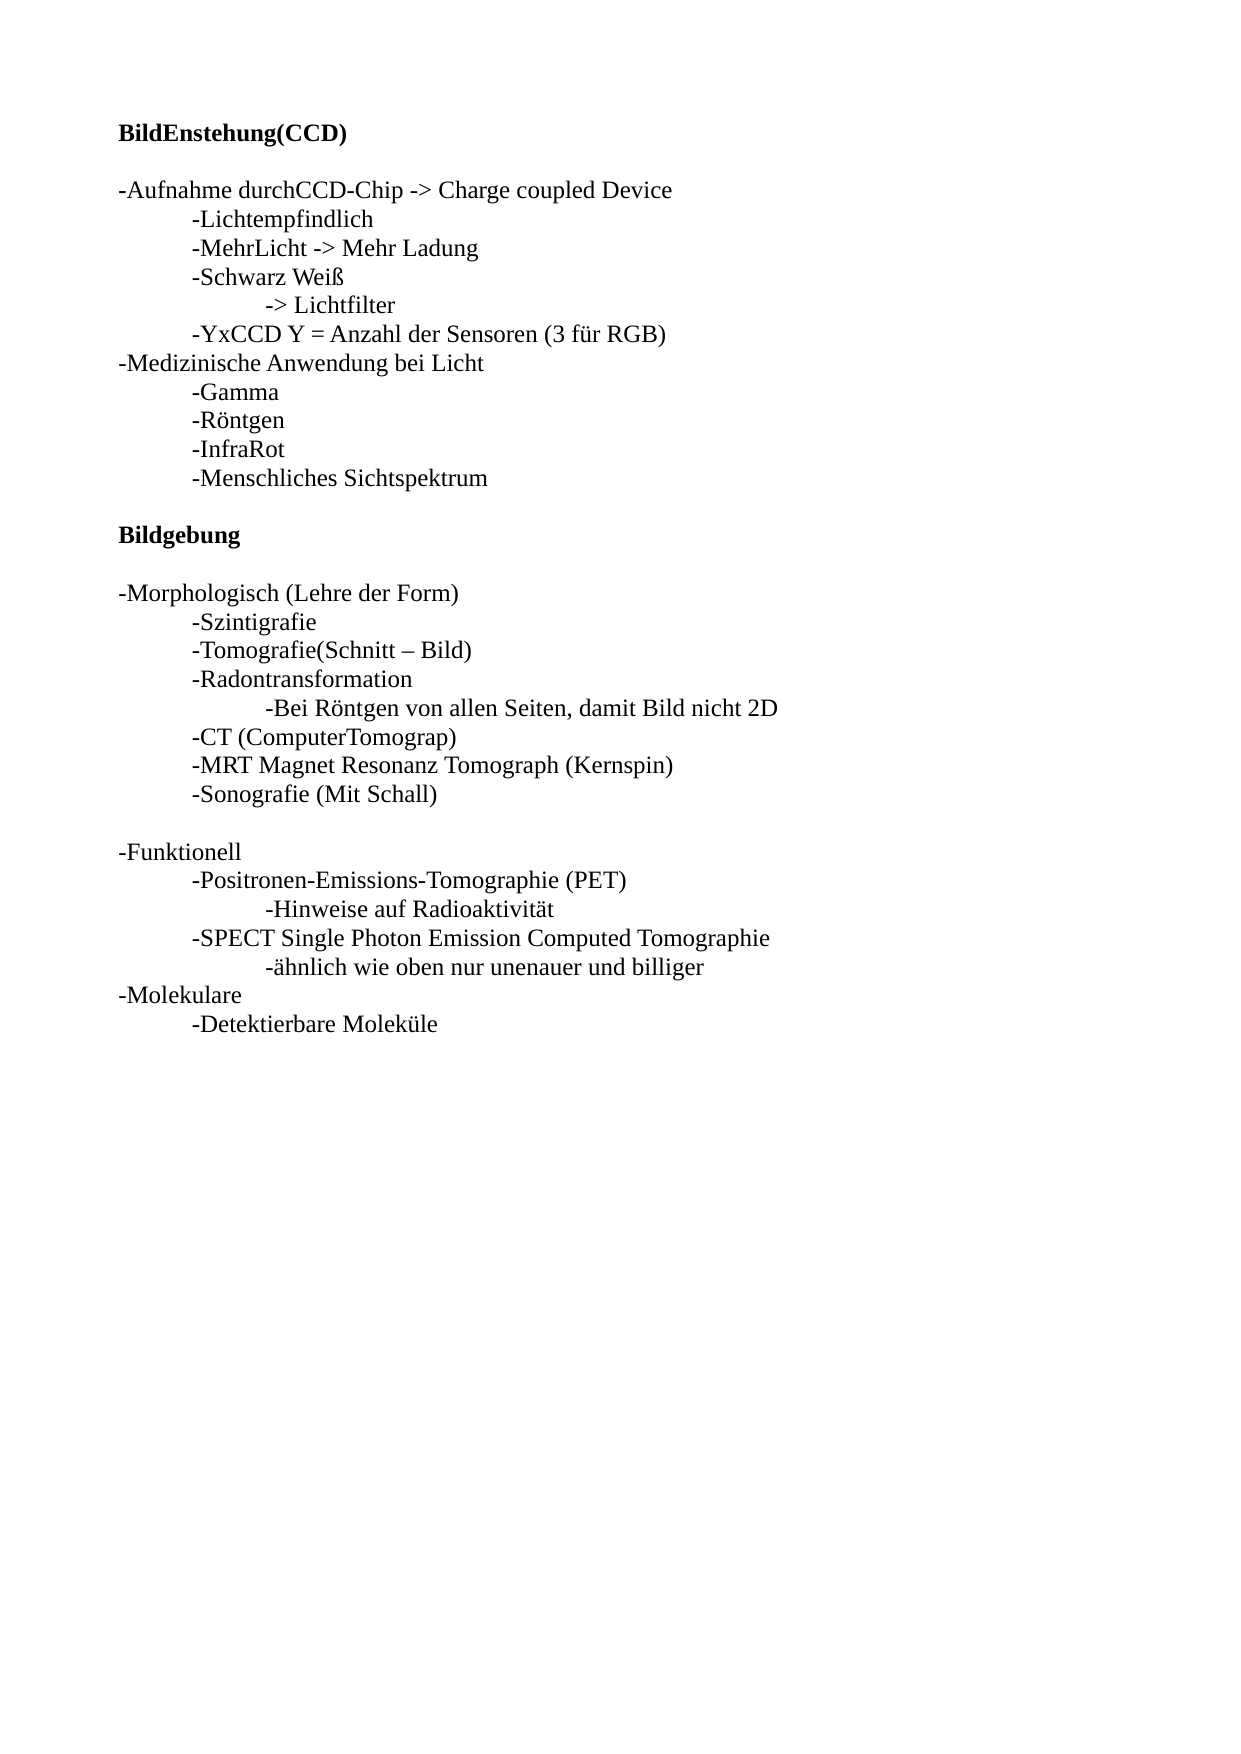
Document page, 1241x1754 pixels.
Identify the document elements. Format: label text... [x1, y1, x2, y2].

text -Szintigrafie [118, 607, 1122, 636]
text -Schwarz Weiß [118, 262, 1122, 291]
text -Tomografie(Schnitt – Bild) [118, 636, 1122, 664]
text -InfraRot [118, 434, 1122, 463]
text -Radontransformation [118, 664, 1122, 693]
text -Hinweise auf Radioaktivität [118, 894, 1122, 923]
text -Morphologisch (Lehre der Form) [118, 578, 1122, 607]
text Bildgebung [118, 521, 1122, 549]
text -Funktionell [118, 837, 1122, 866]
text -Positronen-Emissions-Tomographie (PET) [118, 866, 1122, 894]
text -SPECT Single Photon Emission Computed Tomographie [118, 923, 1122, 952]
text -MRT Magnet Resonanz Tomograph (Kernspin) [118, 751, 1122, 779]
text BildEnstehung(CCD) [118, 118, 1122, 176]
text -ähnlich wie oben nur unenauer und billiger [118, 952, 1122, 981]
text -Sonografie (Mit Schall) [118, 779, 1122, 808]
text -MehrLicht -> Mehr Ladung [118, 233, 1122, 262]
text -CT (ComputerTomograp) [118, 722, 1122, 751]
text -Aufnahme durchCCD-Chip -> Charge coupled Device [118, 176, 1122, 204]
text -> Lichtfilter [118, 291, 1122, 319]
text -Menschliches Sichtspektrum [118, 463, 1122, 492]
text -Bei Röntgen von allen Seiten, damit Bild nicht 2D [118, 693, 1122, 722]
text -Medizinische Anwendung bei Licht [118, 348, 1122, 377]
text -YxCCD Y = Anzahl der Sensoren (3 für RGB) [118, 319, 1122, 348]
text -Lichtempfindlich [118, 204, 1122, 233]
text -Röntgen [118, 406, 1122, 434]
text -Detektierbare Moleküle [118, 1009, 1122, 1038]
text -Gamma [118, 377, 1122, 406]
text -Molekulare [118, 981, 1122, 1009]
